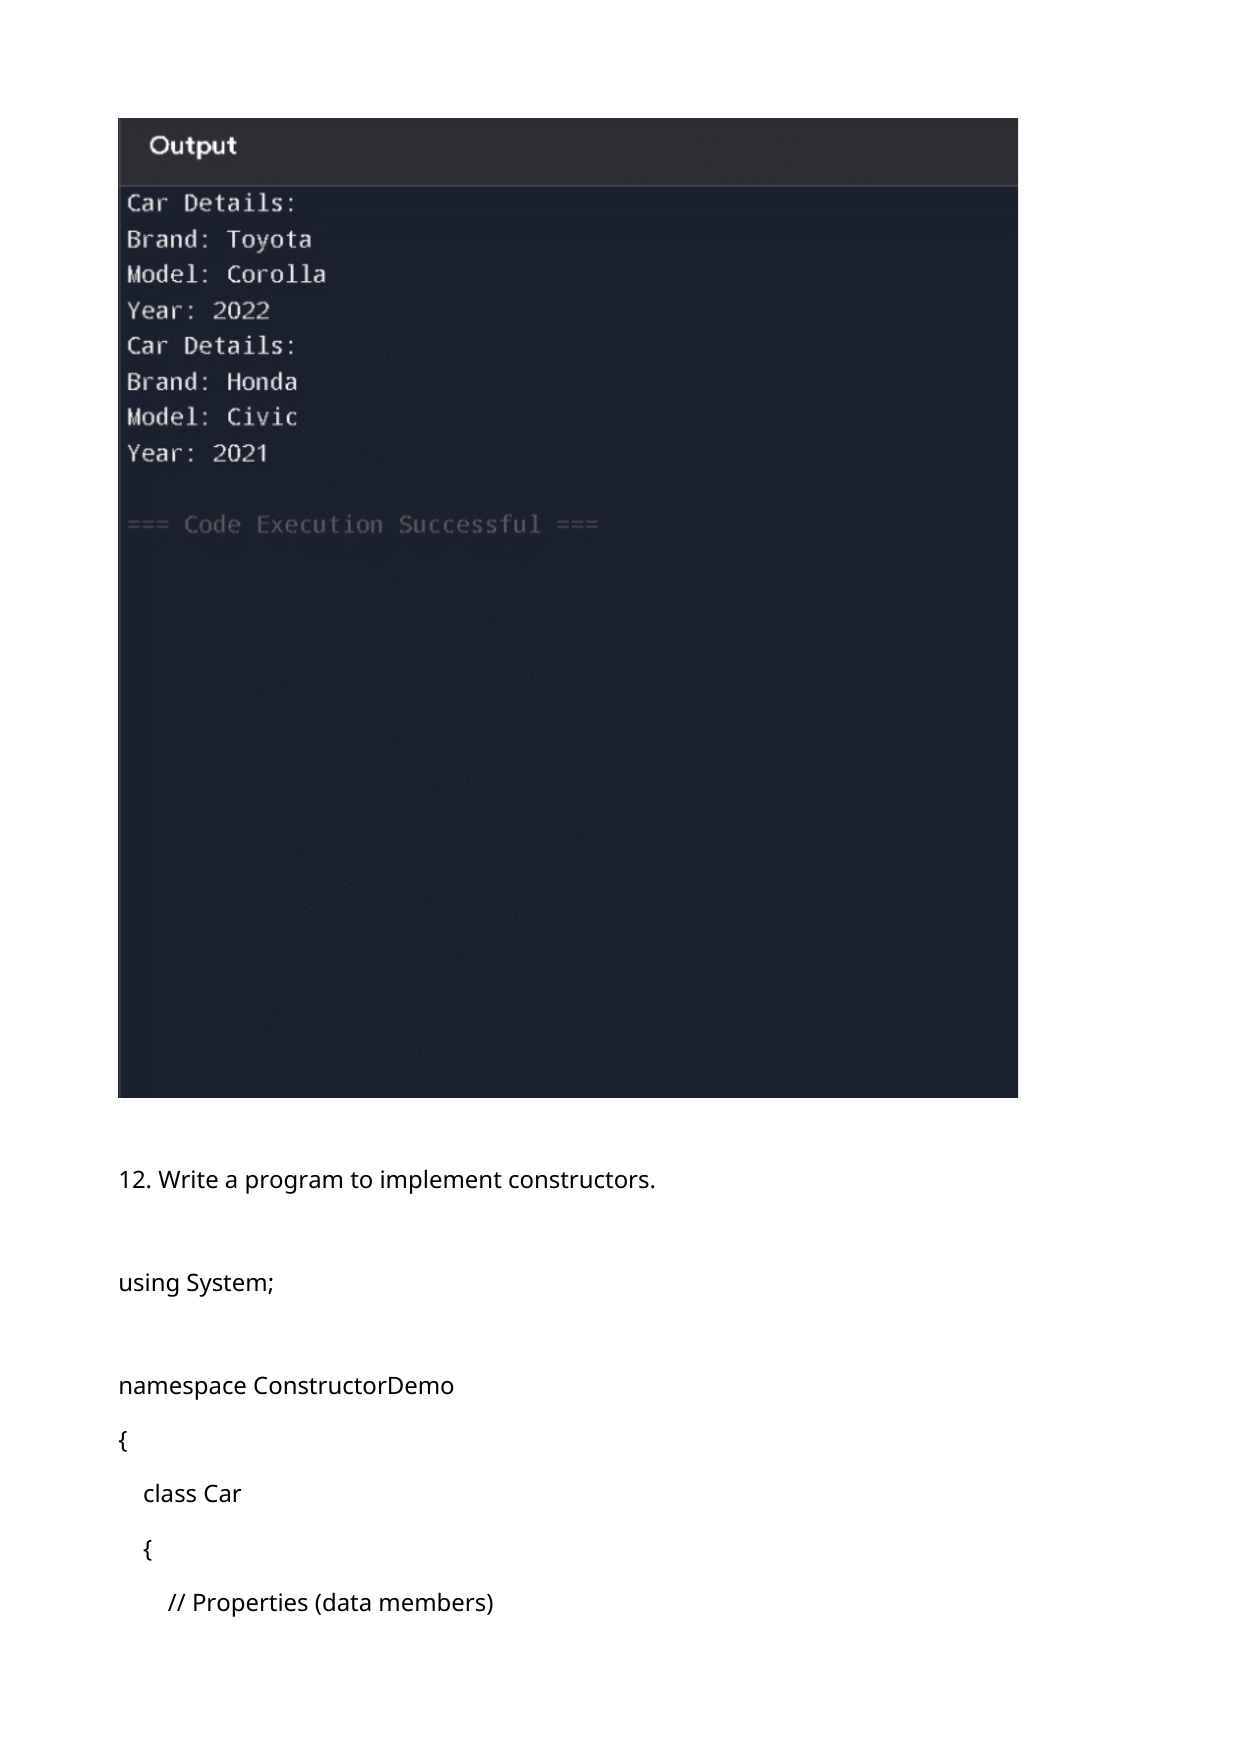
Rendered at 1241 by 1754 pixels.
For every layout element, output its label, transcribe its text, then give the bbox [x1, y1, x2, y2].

text { [118, 1423, 1122, 1456]
text 12. Write a program to implement constructors. [118, 1163, 1122, 1196]
text class Car [118, 1477, 1122, 1510]
text { [118, 1531, 1122, 1564]
text namespace ConstructorDemo [118, 1369, 1122, 1402]
text // Properties (data members) [118, 1585, 1122, 1618]
text using System; [118, 1266, 1122, 1299]
